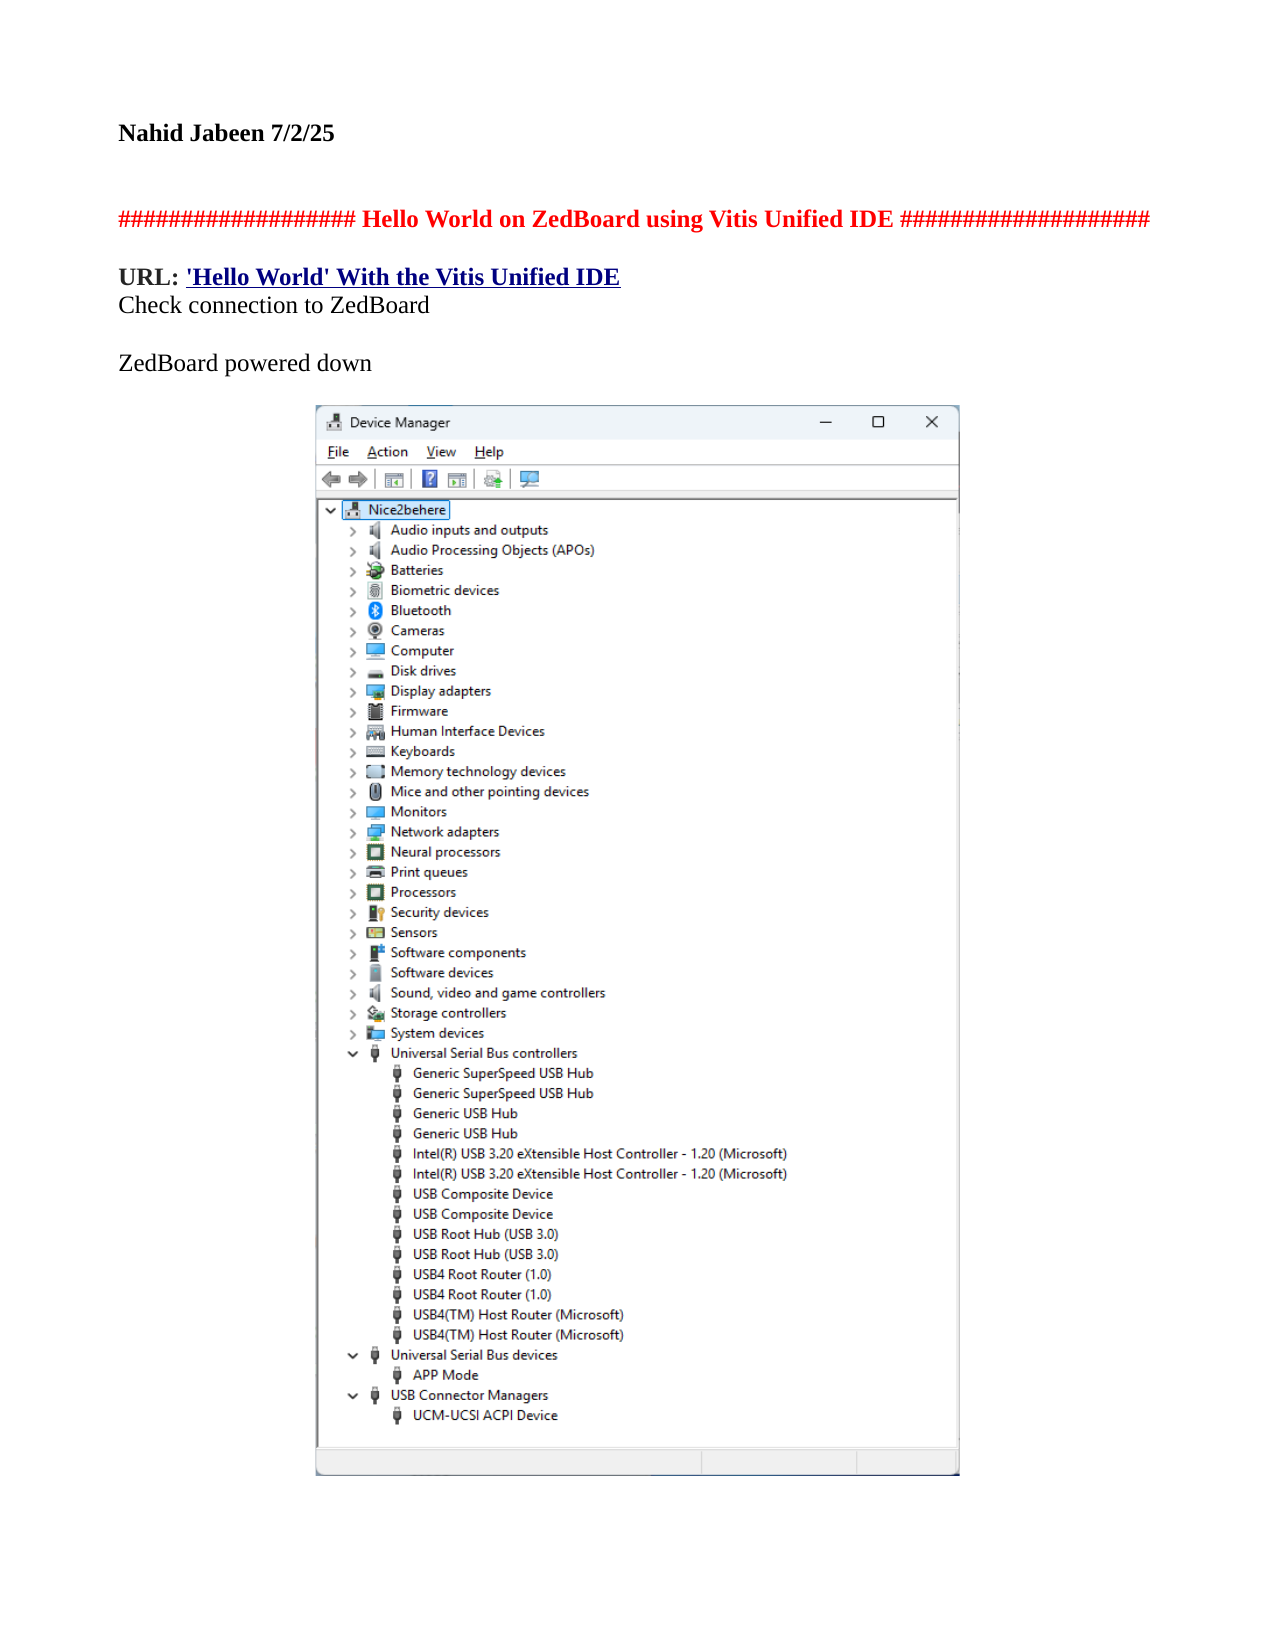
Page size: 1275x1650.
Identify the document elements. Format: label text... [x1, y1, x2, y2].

text ################### Hello World on ZedBoard using Vitis Unified IDE #################### [118, 204, 1157, 233]
text URL: 'Hello World' With the Vitis Unified IDE [118, 262, 1157, 291]
text Nahid Jabeen 7/2/25 [118, 118, 1157, 147]
text Check connection to ZedBoard [118, 291, 1157, 319]
picture [315, 405, 960, 1476]
text ZedBoard powered down [118, 348, 1157, 377]
